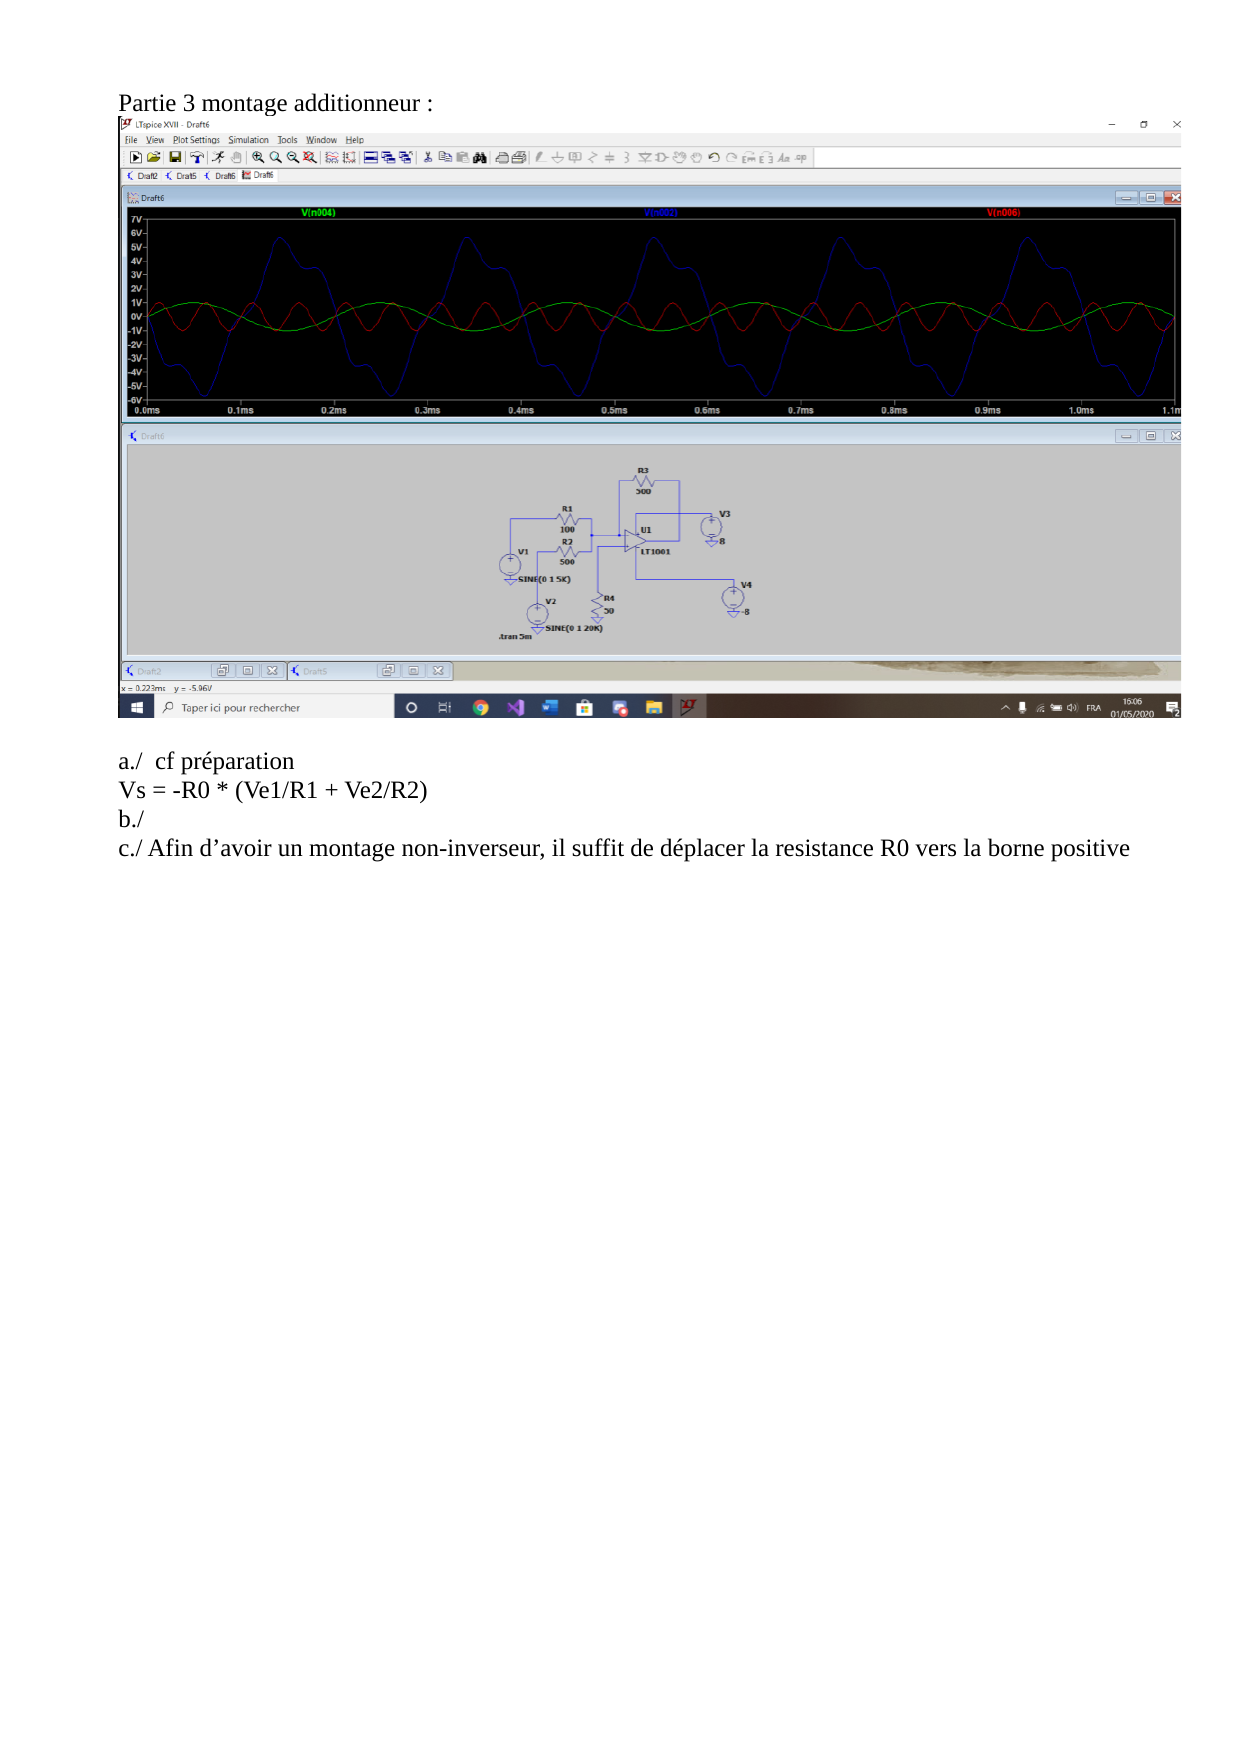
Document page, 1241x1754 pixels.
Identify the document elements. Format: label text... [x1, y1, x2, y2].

text c./ Afin d’avoir un montage non-inverseur, il suffit de déplacer la resistance R0 vers la borne positive [118, 833, 1181, 861]
text a./ cf préparation [118, 746, 1181, 775]
text b./ [118, 804, 1181, 833]
text Vs = -R0 * (Ve1/R1 + Ve2/R2) [118, 775, 1181, 804]
picture [118, 116, 1182, 718]
text Partie 3 montage additionneur : [118, 88, 1181, 116]
